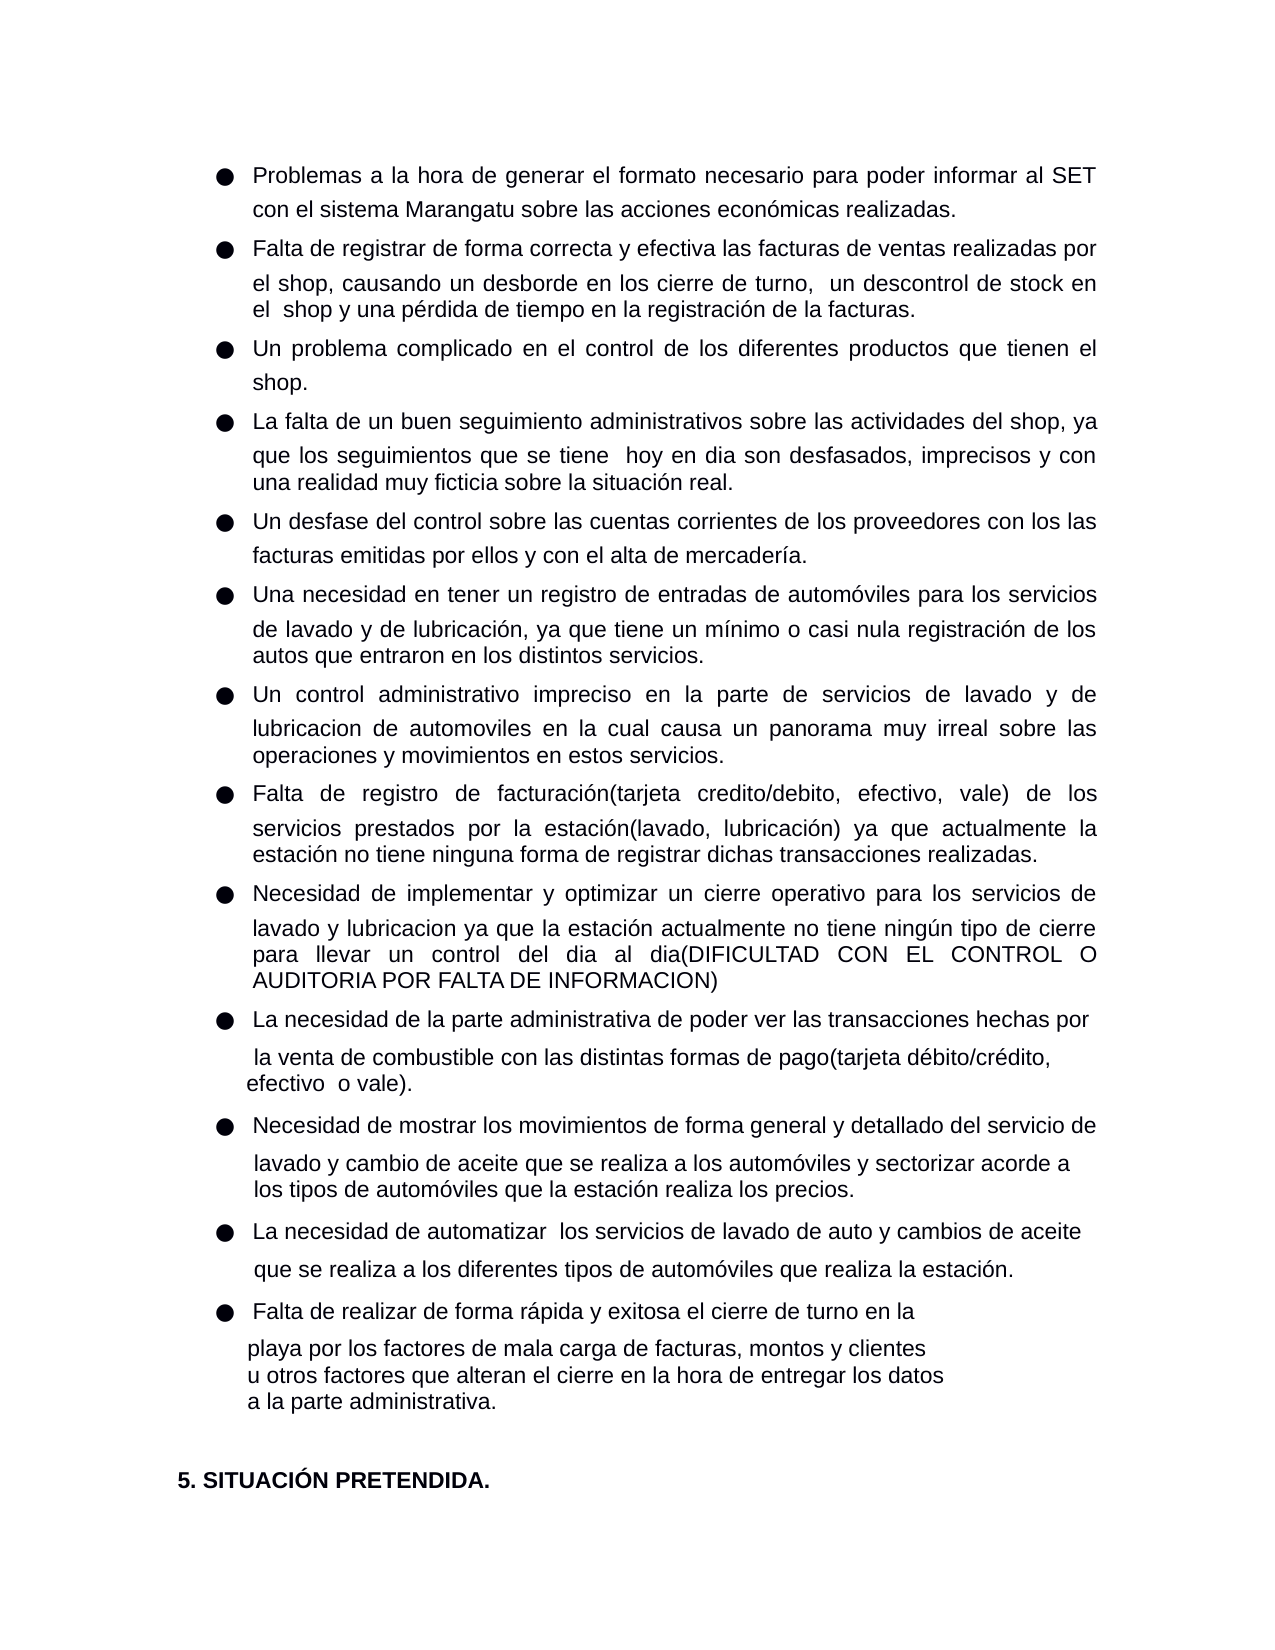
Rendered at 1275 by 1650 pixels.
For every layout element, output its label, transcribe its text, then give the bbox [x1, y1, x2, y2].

list Un desfase del control sobre las cuentas corrientes de los proveedores con los las facturas emitidas por ellos y con el alta de mercadería. [215, 494, 1098, 567]
list Falta de realizar de forma rápida y exitosa el cierre de turno en la [215, 1285, 1098, 1332]
text que se realiza a los diferentes tipos de automóviles que realiza la estación. [177, 1256, 1098, 1282]
list Falta de registrar de forma correcta y efectiva las facturas de ventas realizadas por el shop, causando un desborde en los cierre de turno, un descontrol de stock en el shop y una pérdida de tiempo en la registración de la facturas. [215, 221, 1098, 321]
list Un problema complicado en el control de los diferentes productos que tienen el shop. [215, 321, 1098, 394]
text 5. SITUACIÓN PRETENDIDA. [177, 1465, 1098, 1493]
list La necesidad de la parte administrativa de poder ver las transacciones hechas por [215, 992, 1098, 1041]
text u otros factores que alteran el cierre en la hora de entregar los datos [177, 1362, 1098, 1388]
text los tipos de automóviles que la estación realiza los precios. [177, 1174, 1098, 1202]
list Una necesidad en tener un registro de entradas de automóviles para los servicios de lavado y de lubricación, ya que tiene un mínimo o casi nula registración de los autos que entraron en los distintos servicios. [215, 567, 1098, 667]
list Un control administrativo impreciso en la parte de servicios de lavado y de lubricacion de automoviles en la cual causa un panorama muy irreal sobre las operaciones y movimientos en estos servicios. [215, 667, 1098, 766]
list La necesidad de automatizar los servicios de lavado de auto y cambios de aceite [215, 1206, 1098, 1253]
text la venta de combustible con las distintas formas de pago(tarjeta débito/crédito, [177, 1044, 1098, 1068]
text playa por los factores de mala carga de facturas, montos y clientes [177, 1335, 1098, 1362]
list La falta de un buen seguimiento administrativos sobre las actividades del shop, ya que los seguimientos que se tiene hoy en dia son desfasados, imprecisos y con una realidad muy ficticia sobre la situación real. [215, 394, 1098, 494]
text a la parte administrativa. [177, 1388, 1098, 1414]
list Falta de registro de facturación(tarjeta credito/debito, efectivo, vale) de los servicios prestados por la estación(lavado, lubricación) ya que actualmente la estación no tiene ninguna forma de registrar dichas transacciones realizadas. [215, 766, 1098, 866]
text efectivo o vale). [177, 1068, 1098, 1097]
list Necesidad de implementar y optimizar un cierre operativo para los servicios de lavado y lubricacion ya que la estación actualmente no tiene ningún tipo de cierre para llevar un control del dia al dia(DIFICULTAD CON EL CONTROL O AUDITORIA POR FALTA DE INFORMACION) [215, 866, 1098, 992]
text lavado y cambio de aceite que se realiza a los automóviles y sectorizar acorde a [177, 1150, 1098, 1174]
list Necesidad de mostrar los movimientos de forma general y detallado del servicio de [215, 1100, 1098, 1147]
list Problemas a la hora de generar el formato necesario para poder informar al SET con el sistema Marangatu sobre las acciones económicas realizadas. [215, 149, 1098, 221]
